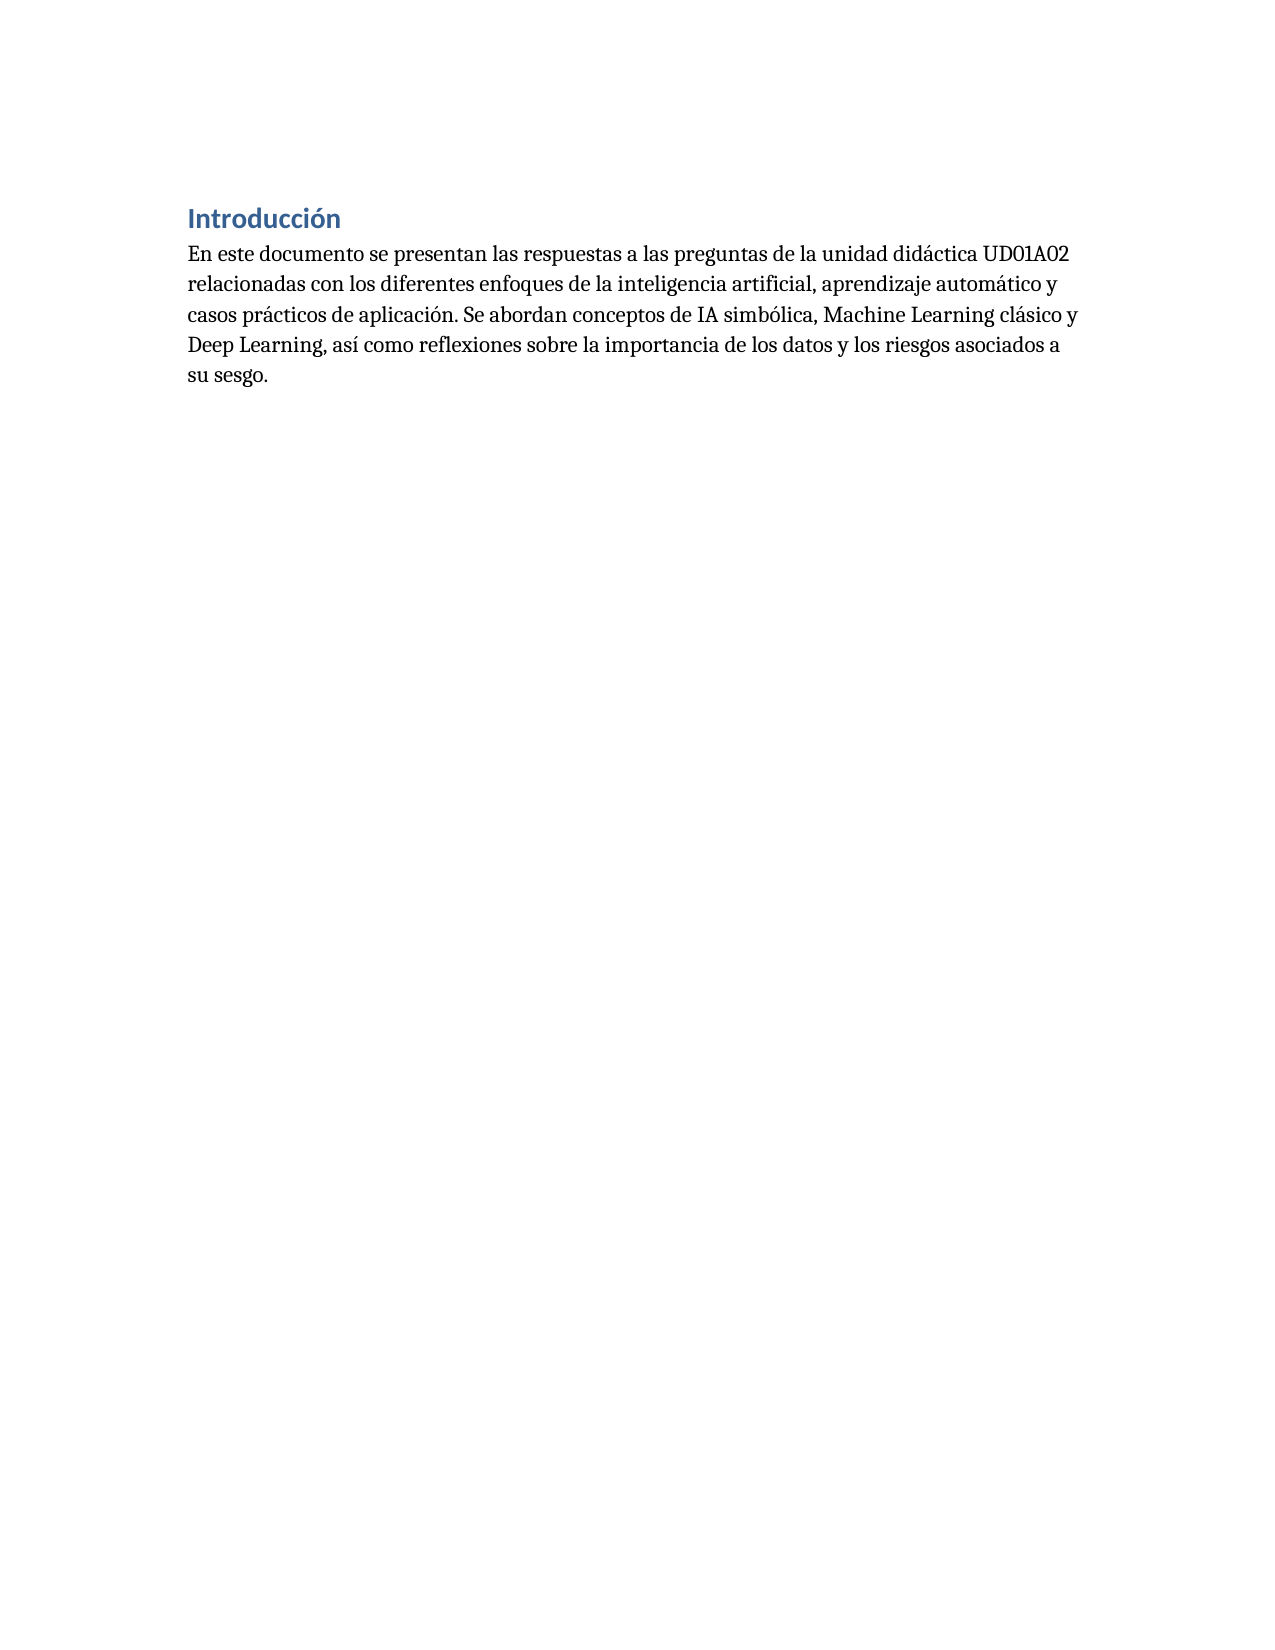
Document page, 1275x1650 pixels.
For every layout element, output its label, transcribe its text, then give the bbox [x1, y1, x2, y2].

subtitle Introducción [187, 200, 1087, 236]
text En este documento se presentan las respuestas a las preguntas de la unidad didáctica UD01A02 relacionadas con los diferentes enfoques de la inteligencia artificial, aprendizaje automático y casos prácticos de aplicación. Se abordan conceptos de IA simbólica, Machine Learning clásico y Deep Learning, así como reflexiones sobre la importancia de los datos y los riesgos asociados a su sesgo. [187, 241, 1087, 388]
